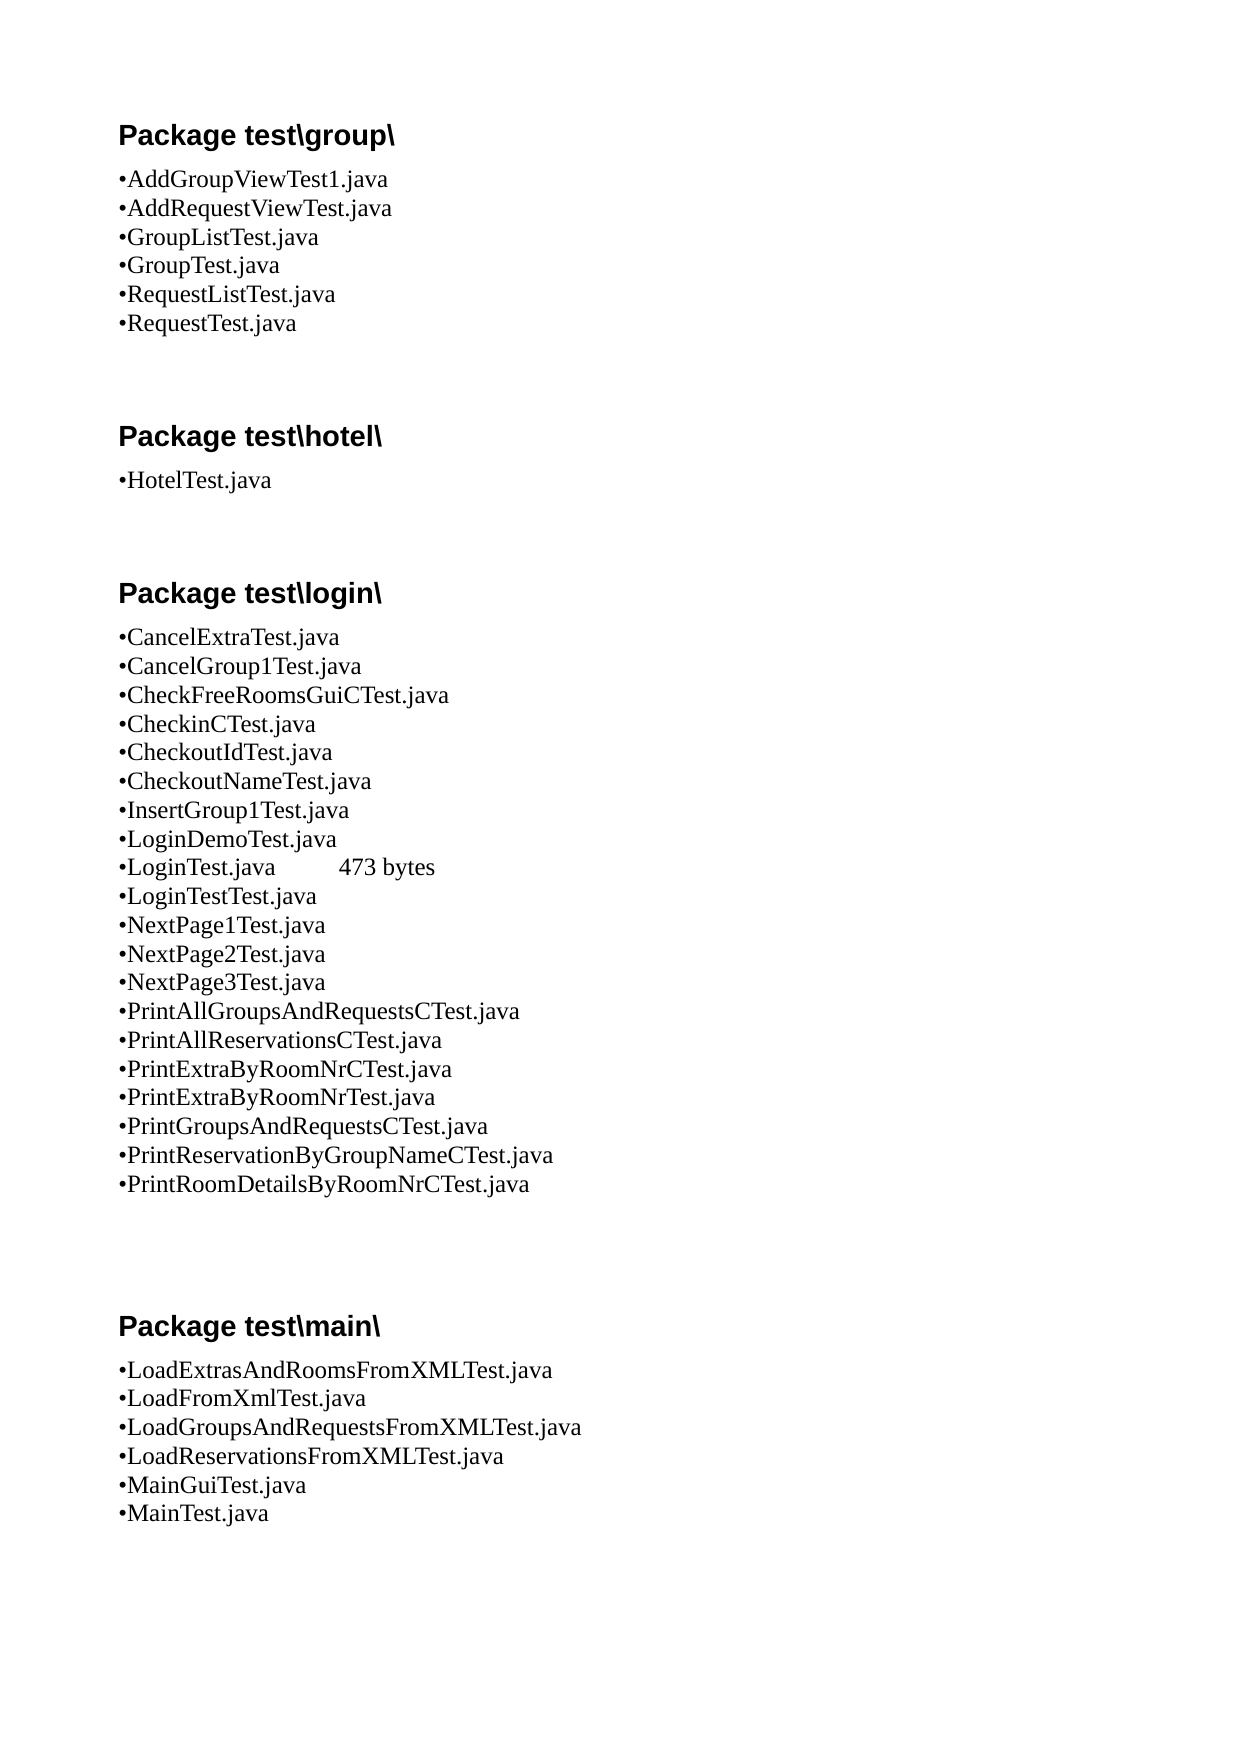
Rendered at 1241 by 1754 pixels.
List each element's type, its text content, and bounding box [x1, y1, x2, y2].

text •PrintAllGroupsAndRequestsCTest.java [118, 996, 1122, 1025]
text •CheckoutNameTest.java [118, 766, 1122, 795]
text •AddRequestViewTest.java [118, 193, 1122, 222]
text •AddGroupViewTest1.java [118, 164, 1122, 193]
text •MainTest.java [118, 1498, 1122, 1527]
text •LoginTestTest.java [118, 881, 1122, 910]
text •PrintAllReservationsCTest.java [118, 1025, 1122, 1054]
text •RequestListTest.java [118, 279, 1122, 308]
text •LoadReservationsFromXMLTest.java [118, 1441, 1122, 1470]
text •CancelGroup1Test.java [118, 651, 1122, 680]
text •PrintGroupsAndRequestsCTest.java [118, 1111, 1122, 1140]
text •MainGuiTest.java [118, 1470, 1122, 1498]
text •CheckFreeRoomsGuiCTest.java [118, 680, 1122, 709]
text •InsertGroup1Test.java [118, 795, 1122, 824]
subtitle Package test\group\ [118, 118, 1122, 152]
text •RequestTest.java [118, 308, 1122, 337]
text •NextPage1Test.java [118, 910, 1122, 939]
text •LoadExtrasAndRoomsFromXMLTest.java [118, 1355, 1122, 1383]
text •LoginDemoTest.java [118, 824, 1122, 852]
text •NextPage2Test.java [118, 939, 1122, 967]
text •LoginTest.java 473 bytes [118, 852, 1122, 881]
text •NextPage3Test.java [118, 967, 1122, 996]
subtitle Package test\hotel\ [118, 419, 1122, 453]
text •PrintReservationByGroupNameCTest.java [118, 1140, 1122, 1169]
text •GroupTest.java [118, 250, 1122, 279]
text •PrintExtraByRoomNrTest.java [118, 1082, 1122, 1111]
text •LoadFromXmlTest.java [118, 1383, 1122, 1412]
text •PrintRoomDetailsByRoomNrCTest.java [118, 1169, 1122, 1197]
subtitle Package test\main\ [118, 1309, 1122, 1342]
text •CheckoutIdTest.java [118, 737, 1122, 766]
text •PrintExtraByRoomNrCTest.java [118, 1054, 1122, 1082]
text •CheckinCTest.java [118, 709, 1122, 737]
subtitle Package test\login\ [118, 576, 1122, 610]
text •CancelExtraTest.java [118, 622, 1122, 651]
text •GroupListTest.java [118, 222, 1122, 250]
text •LoadGroupsAndRequestsFromXMLTest.java [118, 1412, 1122, 1441]
text •HotelTest.java [118, 465, 1122, 494]
